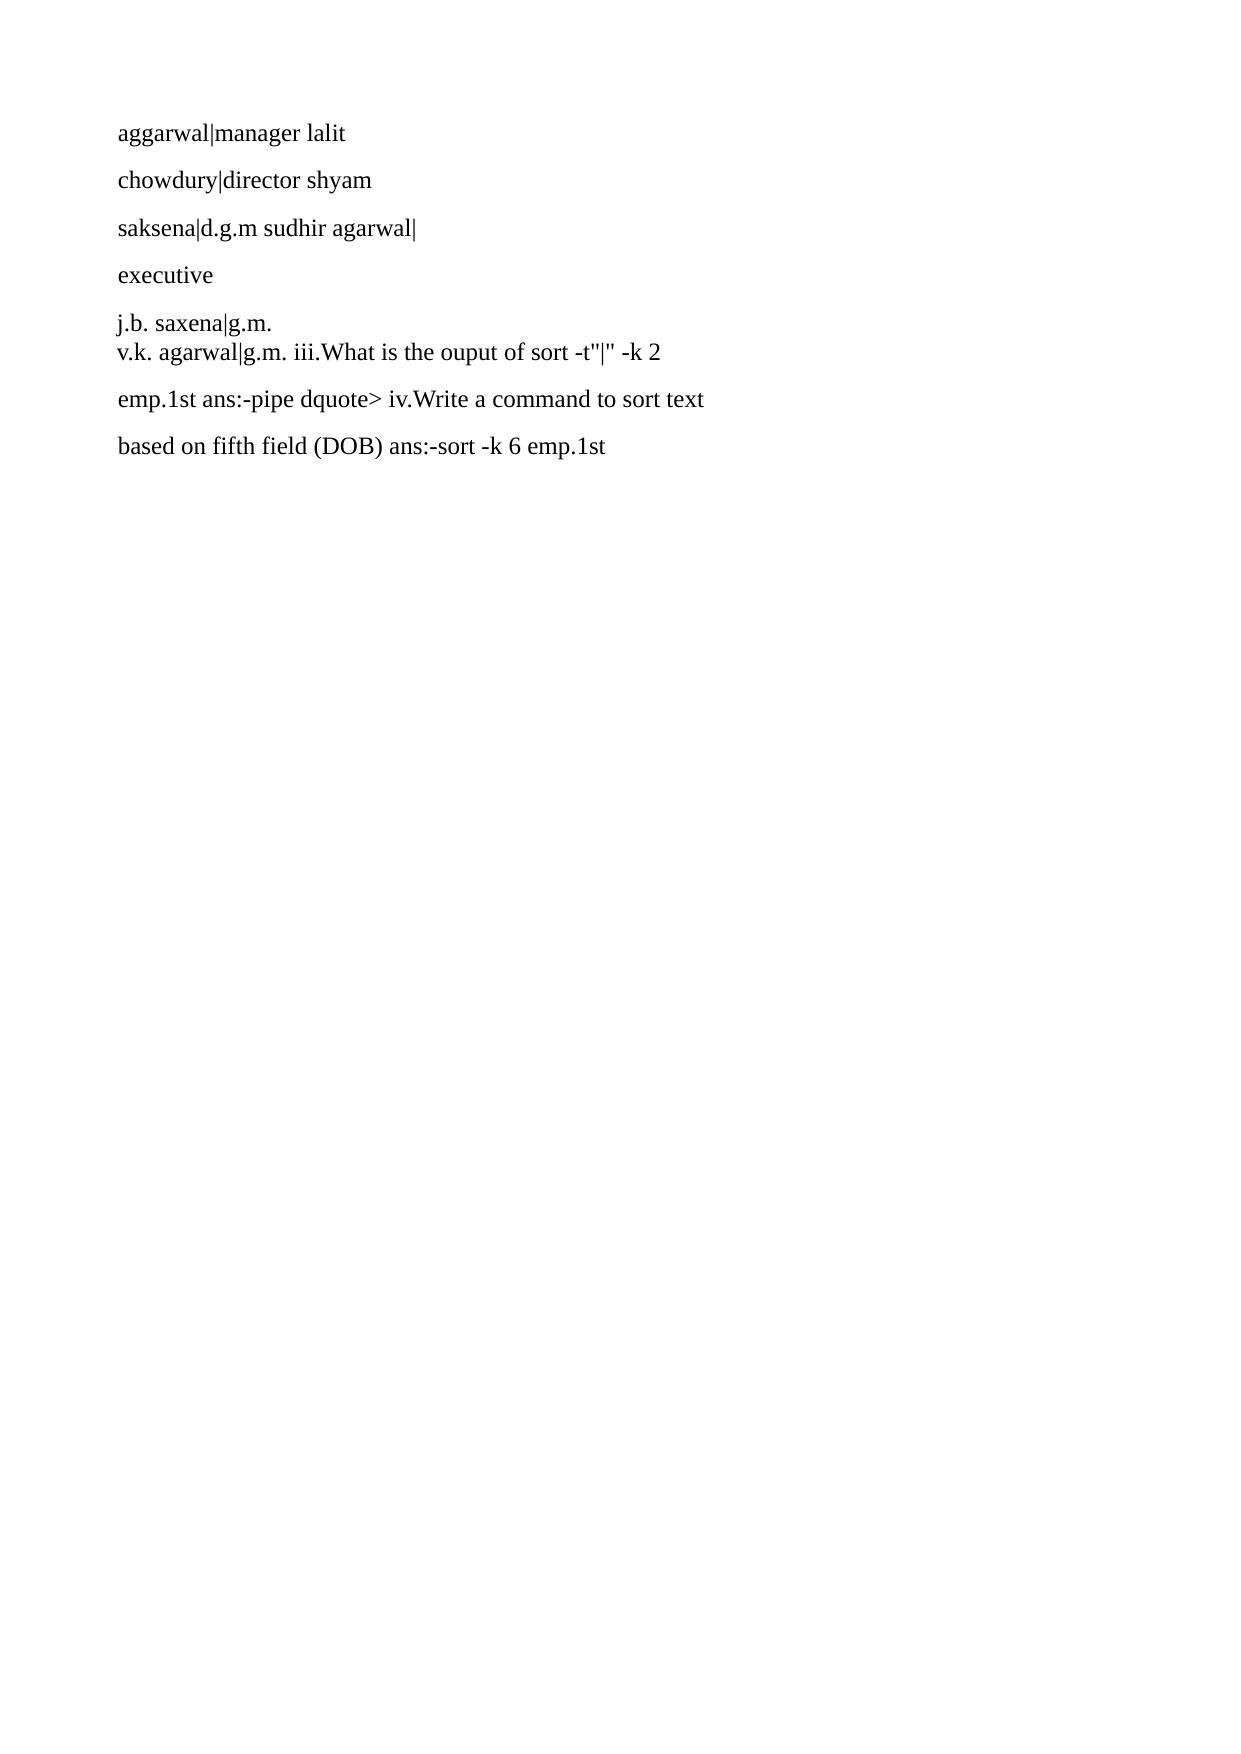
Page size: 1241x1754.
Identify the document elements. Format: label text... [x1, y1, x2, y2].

text j.b. saxena|g.m. [117, 308, 1122, 337]
text v.k. agarwal|g.m. iii.What is the ouput of sort -t"|" -k 2 emp.1st ans:-pipe dquote> iv.Write a command to sort text based on fifth field (DOB) ans:-sort -k 6 emp.1st [117, 337, 727, 460]
text aggarwal|manager lalit chowdury|director shyam saksena|d.g.m sudhir agarwal|executive [117, 118, 443, 289]
